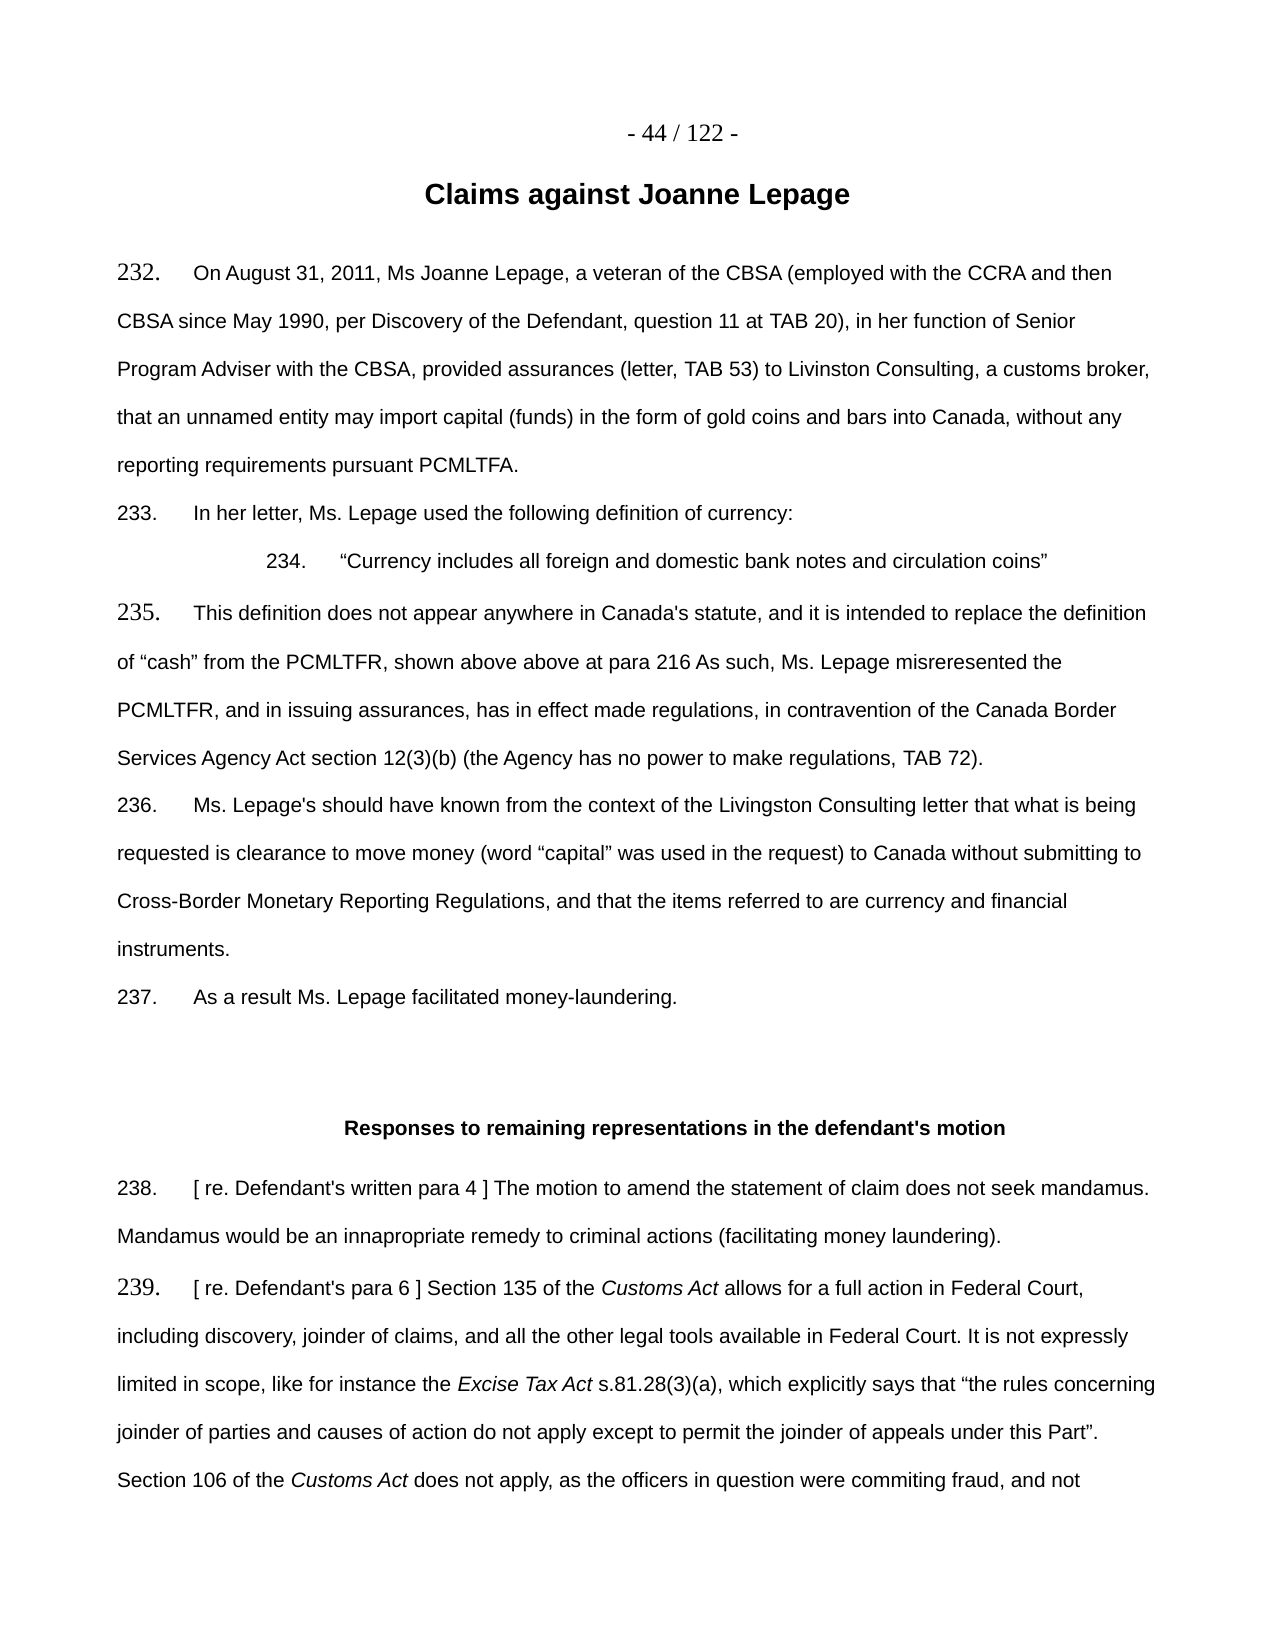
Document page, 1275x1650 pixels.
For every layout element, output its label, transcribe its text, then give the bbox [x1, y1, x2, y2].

subtitle As a result Ms. Lepage facilitated money-laundering. [117, 985, 1157, 1009]
subtitle Claims against Joanne Lepage [118, 177, 1157, 211]
subtitle “Currency includes all foreign and domestic bank notes and circulation coins” [266, 549, 1157, 573]
subtitle [ re. Defendant's written para 4 ] The motion to amend the statement of claim does not seek mandamus. Mandamus would be an innapropriate remedy to criminal actions (facilitating money laundering). [117, 1176, 1157, 1248]
subtitle In her letter, Ms. Lepage used the following definition of currency: [117, 501, 1157, 525]
subtitle Responses to remaining representations in the defendant's motion [156, 1115, 1157, 1139]
subtitle Ms. Lepage's should have known from the context of the Livingston Consulting letter that what is being requested is clearance to move money (word “capital” was used in the request) to Canada without submitting to Cross-Border Monetary Reporting Regulations, and that the items referred to are currency and financial instruments. [117, 793, 1157, 961]
subtitle [ re. Defendant's para 6 ] Section 135 of the Customs Act allows for a full action in Federal Court, including discovery, joinder of claims, and all the other legal tools available in Federal Court. It is not expressly limited in scope, like for instance the Excise Tax Act s.81.28(3)(a), which explicitly says that “the rules concerning joinder of parties and causes of action do not apply except to permit the joinder of appeals under this Part”. Section 106 of the Customs Act does not apply, as the officers in question were commiting fraud, and not [117, 1272, 1157, 1492]
subtitle This definition does not appear anywhere in Canada's statute, and it is intended to replace the definition of “cash” from the PCMLTFR, shown above above at para 216. As such, Ms. Lepage misreresented the PCMLTFR, and in issuing assurances, has in effect made regulations, in contravention of the Canada Border Services Agency Act section 12(3)(b) (the Agency has no power to make regulations, TAB 72). [117, 597, 1157, 769]
subtitle On August 31, 2011, Ms Joanne Lepage, a veteran of the CBSA (employed with the CCRA and then CBSA since May 1990, per Discovery of the Defendant, question 11 at TAB 20), in her function of Senior Program Adviser with the CBSA, provided assurances (letter, TAB 53) to Livinston Consulting, a customs broker, that an unnamed entity may import capital (funds) in the form of gold coins and bars into Canada, without any reporting requirements pursuant PCMLTFA. [117, 257, 1157, 477]
